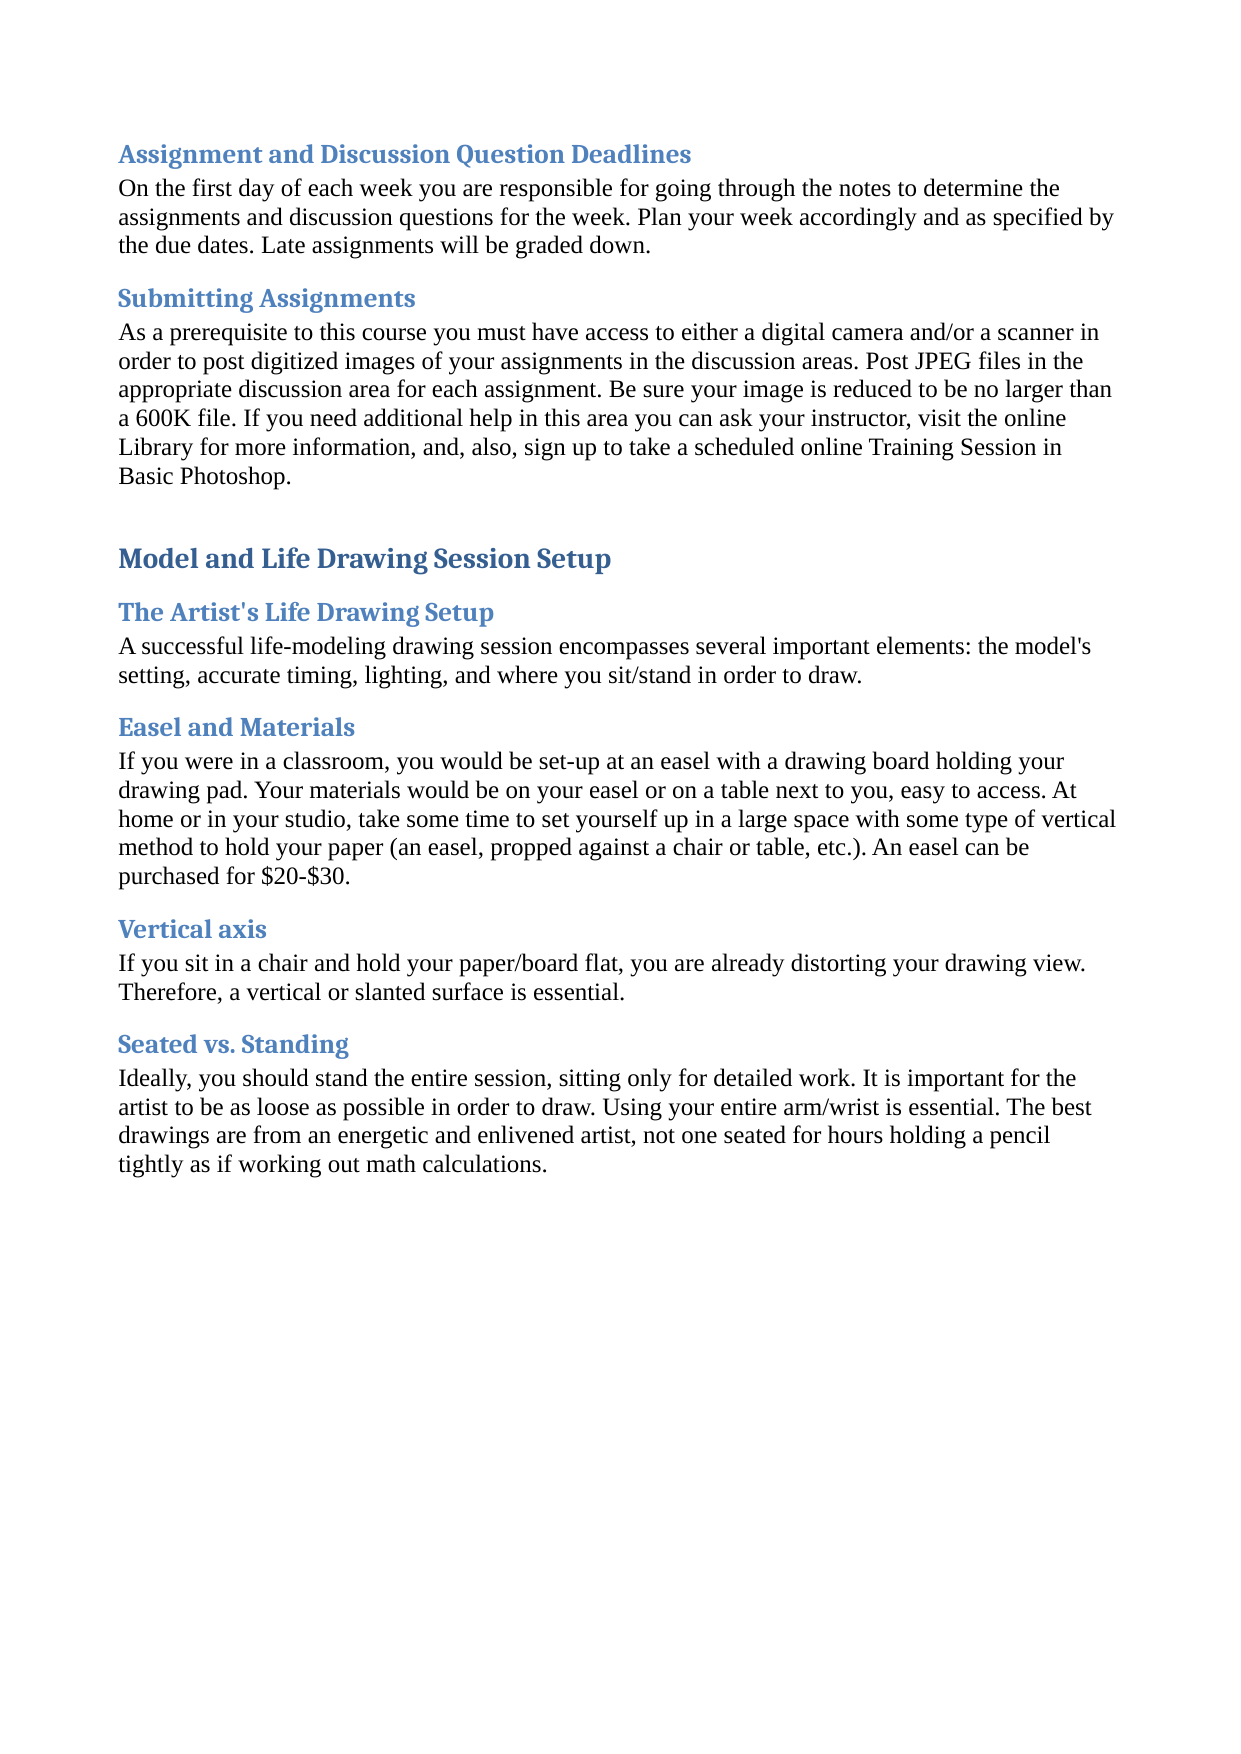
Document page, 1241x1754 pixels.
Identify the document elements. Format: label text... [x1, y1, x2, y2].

text If you were in a classroom, you would be set-up at an easel with a drawing board holding your drawing pad. Your materials would be on your easel or on a table next to you, easy to access. At home or in your studio, take some time to set yourself up in a large space with some type of vertical method to hold your paper (an easel, propped against a chair or table, etc.). An easel can be purchased for $20-$30. [118, 746, 1122, 890]
text Ideally, you should stand the entire session, sitting only for detailed work. It is important for the artist to be as loose as possible in order to draw. Using your entire arm/wrist is essential. The best drawings are from an energetic and enlivened artist, not one seated for hours holding a pencil tightly as if working out math calculations. [118, 1063, 1122, 1178]
subtitle Easel and Materials [118, 712, 1122, 743]
text On the first day of each week you are responsible for going through the notes to determine the assignments and discussion questions for the week. Plan your week accordingly and as specified by the due dates. Late assignments will be graded down. [118, 173, 1122, 259]
subtitle Submitting Assignments [118, 283, 1122, 314]
text If you sit in a chair and hold your paper/board flat, you are already distorting your drawing view. Therefore, a vertical or slanted surface is essential. [118, 948, 1122, 1005]
subtitle Assignment and Discussion Question Deadlines [118, 139, 1122, 170]
subtitle Vertical axis [118, 914, 1122, 945]
text A successful life-modeling drawing session encompasses several important elements: the model's setting, accurate timing, lighting, and where you sit/stand in order to draw. [118, 631, 1122, 688]
subtitle The Artist's Life Drawing Setup [118, 597, 1122, 628]
subtitle Model and Life Drawing Session Setup [118, 542, 1122, 576]
text As a prerequisite to this course you must have access to either a digital camera and/or a scanner in order to post digitized images of your assignments in the discussion areas. Post JPEG files in the appropriate discussion area for each assignment. Be sure your image is reduced to be no larger than a 600K file. If you need additional help in this area you can ask your instructor, visit the online Library for more information, and, also, sign up to take a scheduled online Training Session in Basic Photoshop. [118, 317, 1122, 489]
subtitle Seated vs. Standing [118, 1029, 1122, 1060]
